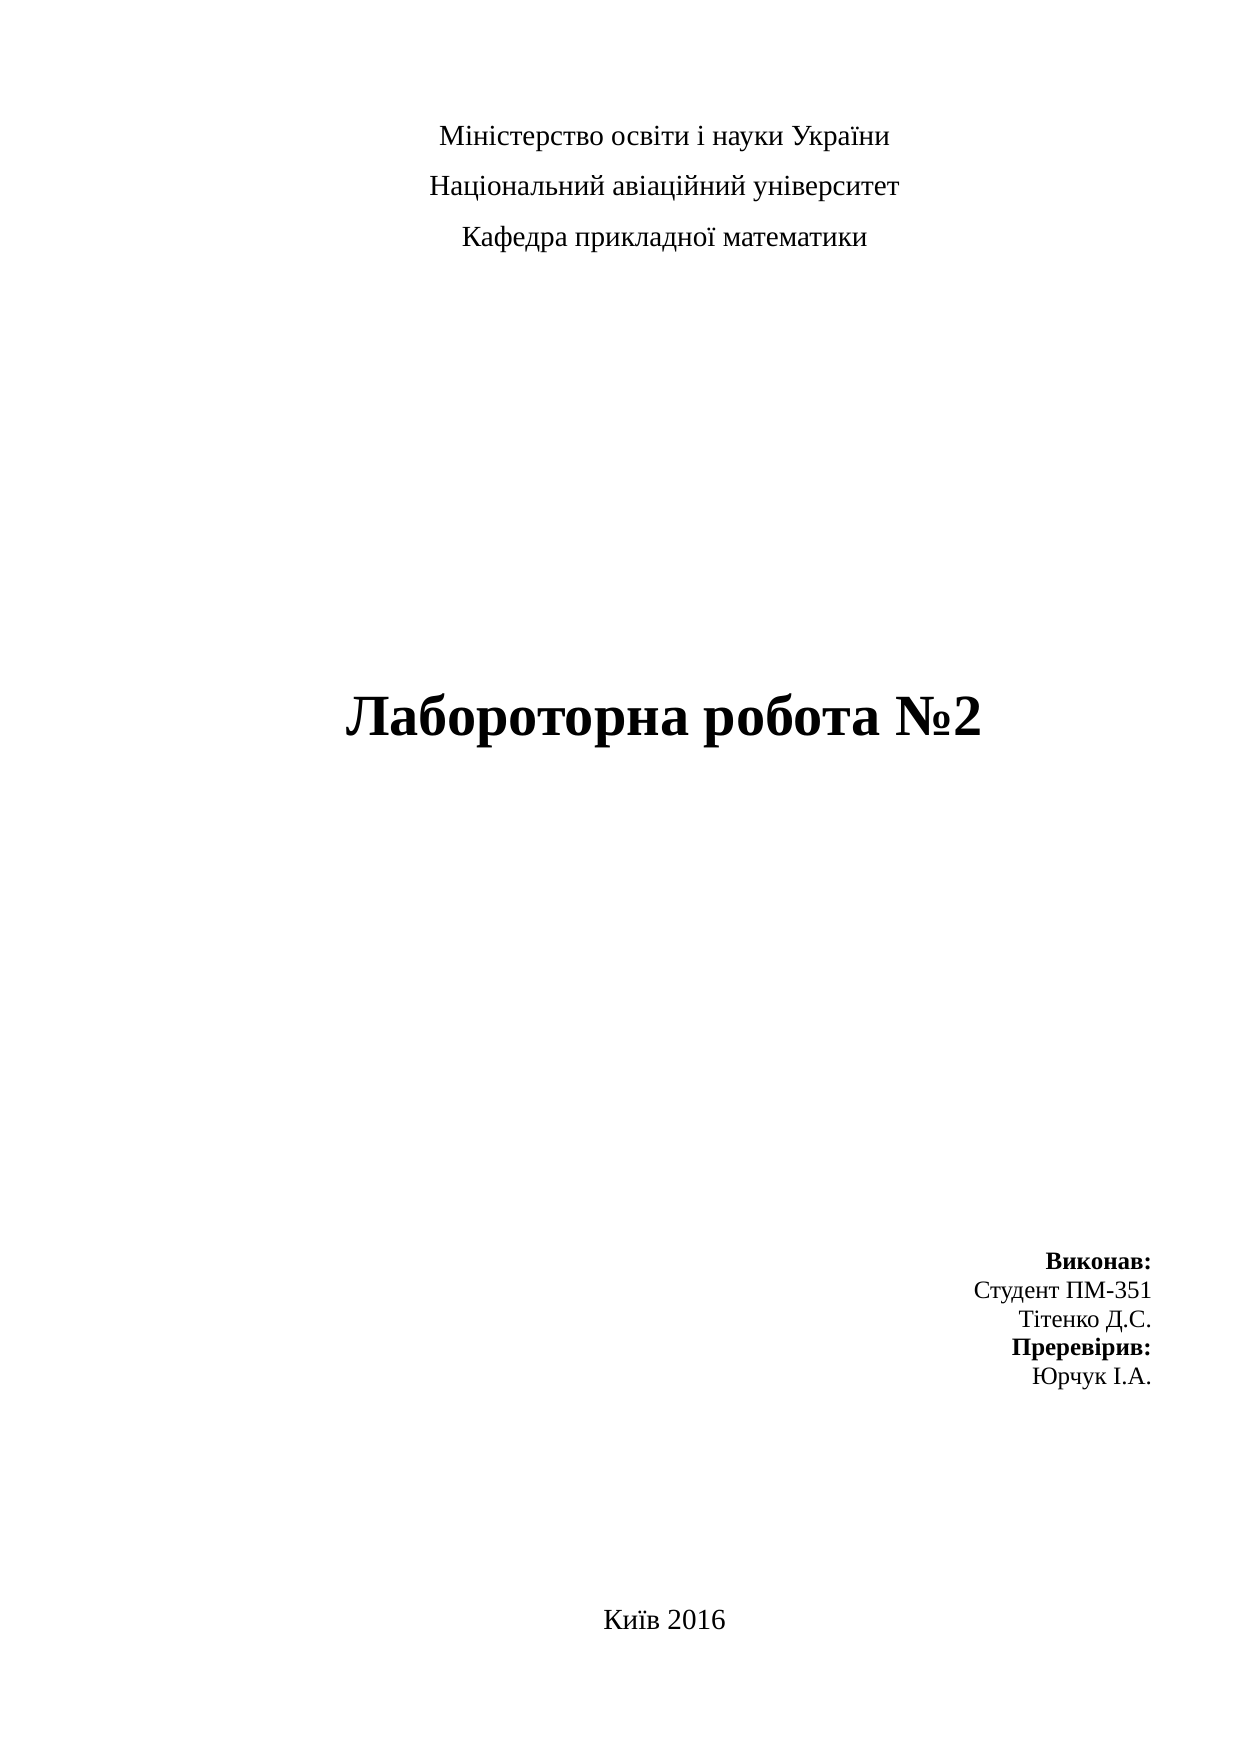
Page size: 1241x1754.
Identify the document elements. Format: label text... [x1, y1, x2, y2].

text Тітенко Д.С. [177, 1304, 1152, 1332]
text Студент ПМ-351 [177, 1275, 1152, 1304]
title Лабороторна робота №2 [177, 681, 1152, 748]
text Преревірив: [177, 1332, 1152, 1361]
text Виконав: [177, 1246, 1152, 1275]
text Юрчук І.А. [177, 1361, 1152, 1390]
